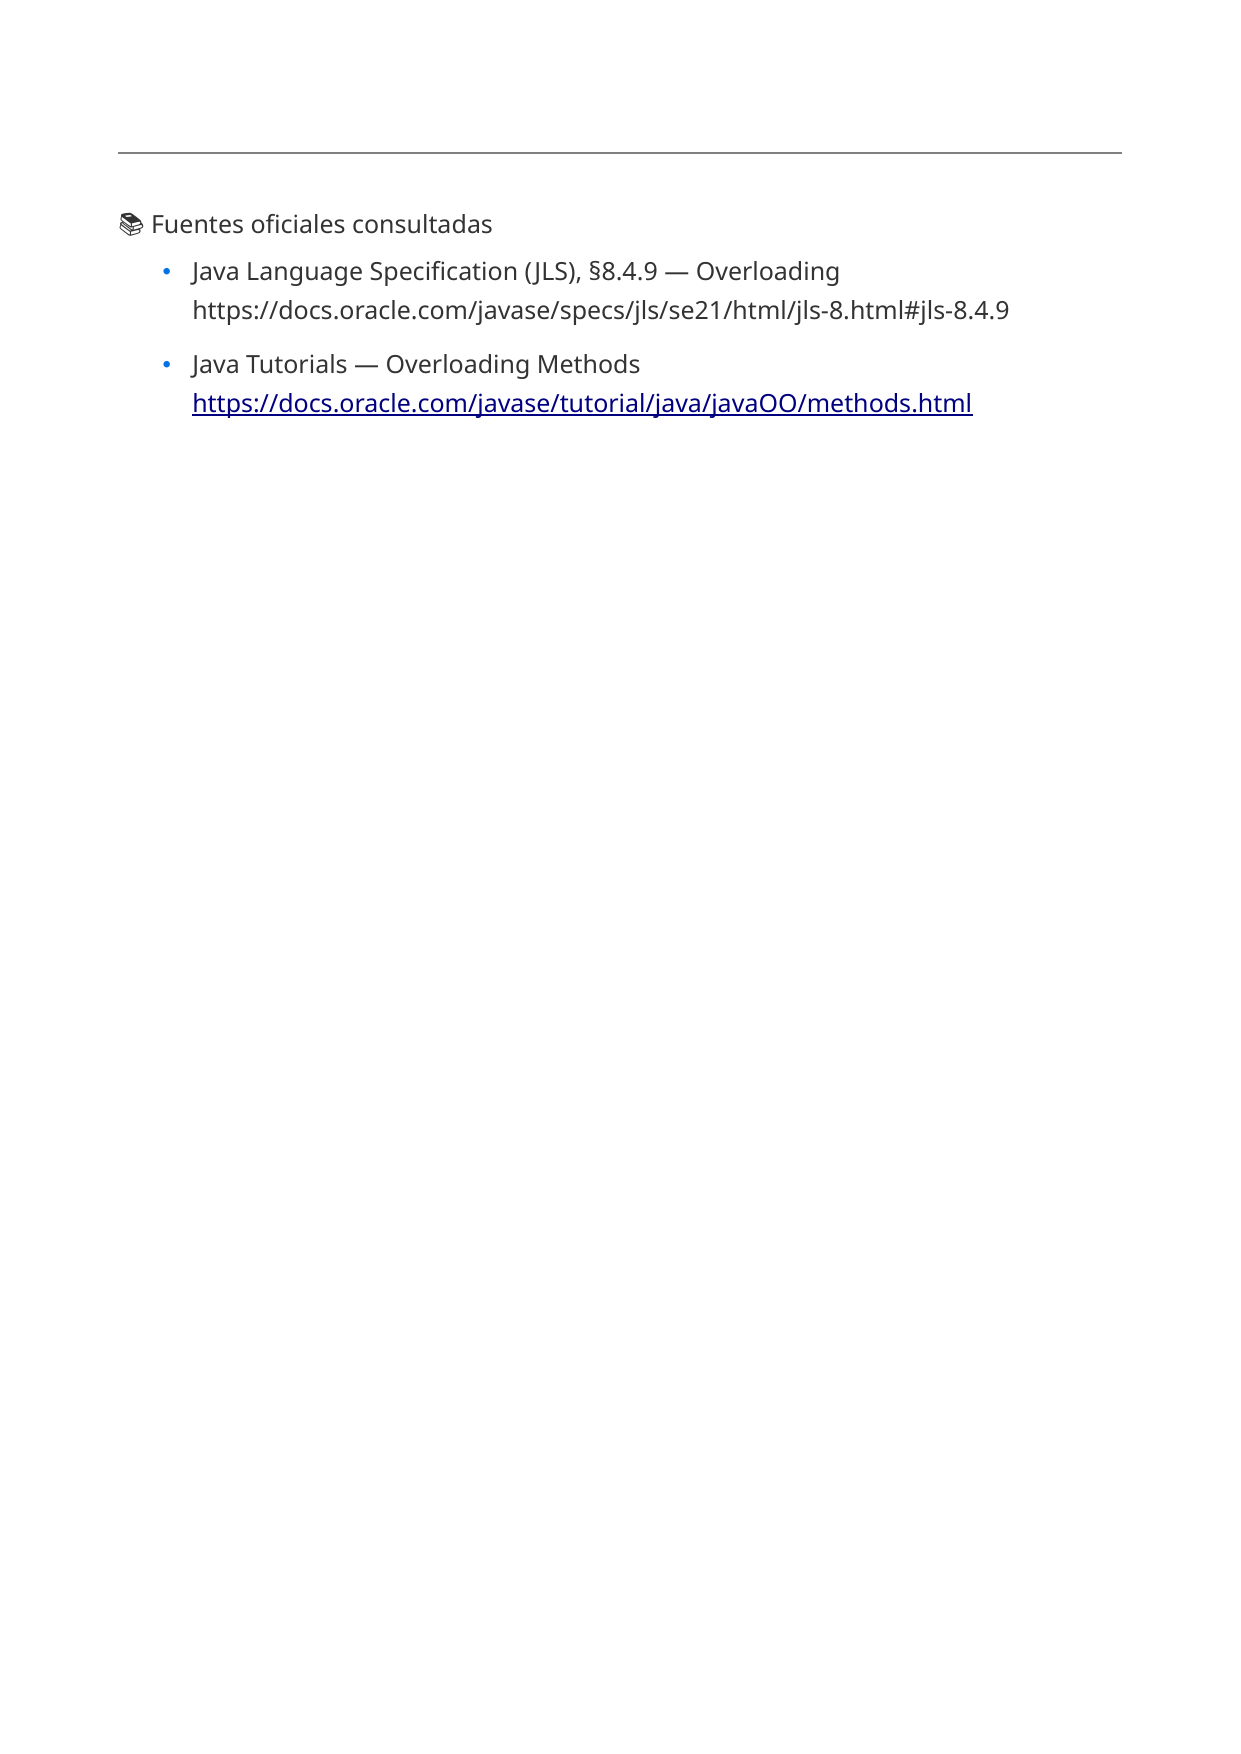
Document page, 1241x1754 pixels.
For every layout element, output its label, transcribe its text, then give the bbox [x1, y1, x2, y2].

list Java Language Specification (JLS), §8.4.9 — Overloading https://docs.oracle.com/javase/specs/jls/se21/html/jls-8.html#jls-8.4.9 [162, 254, 1122, 327]
subtitle 📚 Fuentes oficiales consultadas [118, 207, 1122, 241]
list Java Tutorials — Overloading Methods https://docs.oracle.com/javase/tutorial/java/javaOO/methods.html [162, 347, 1122, 420]
